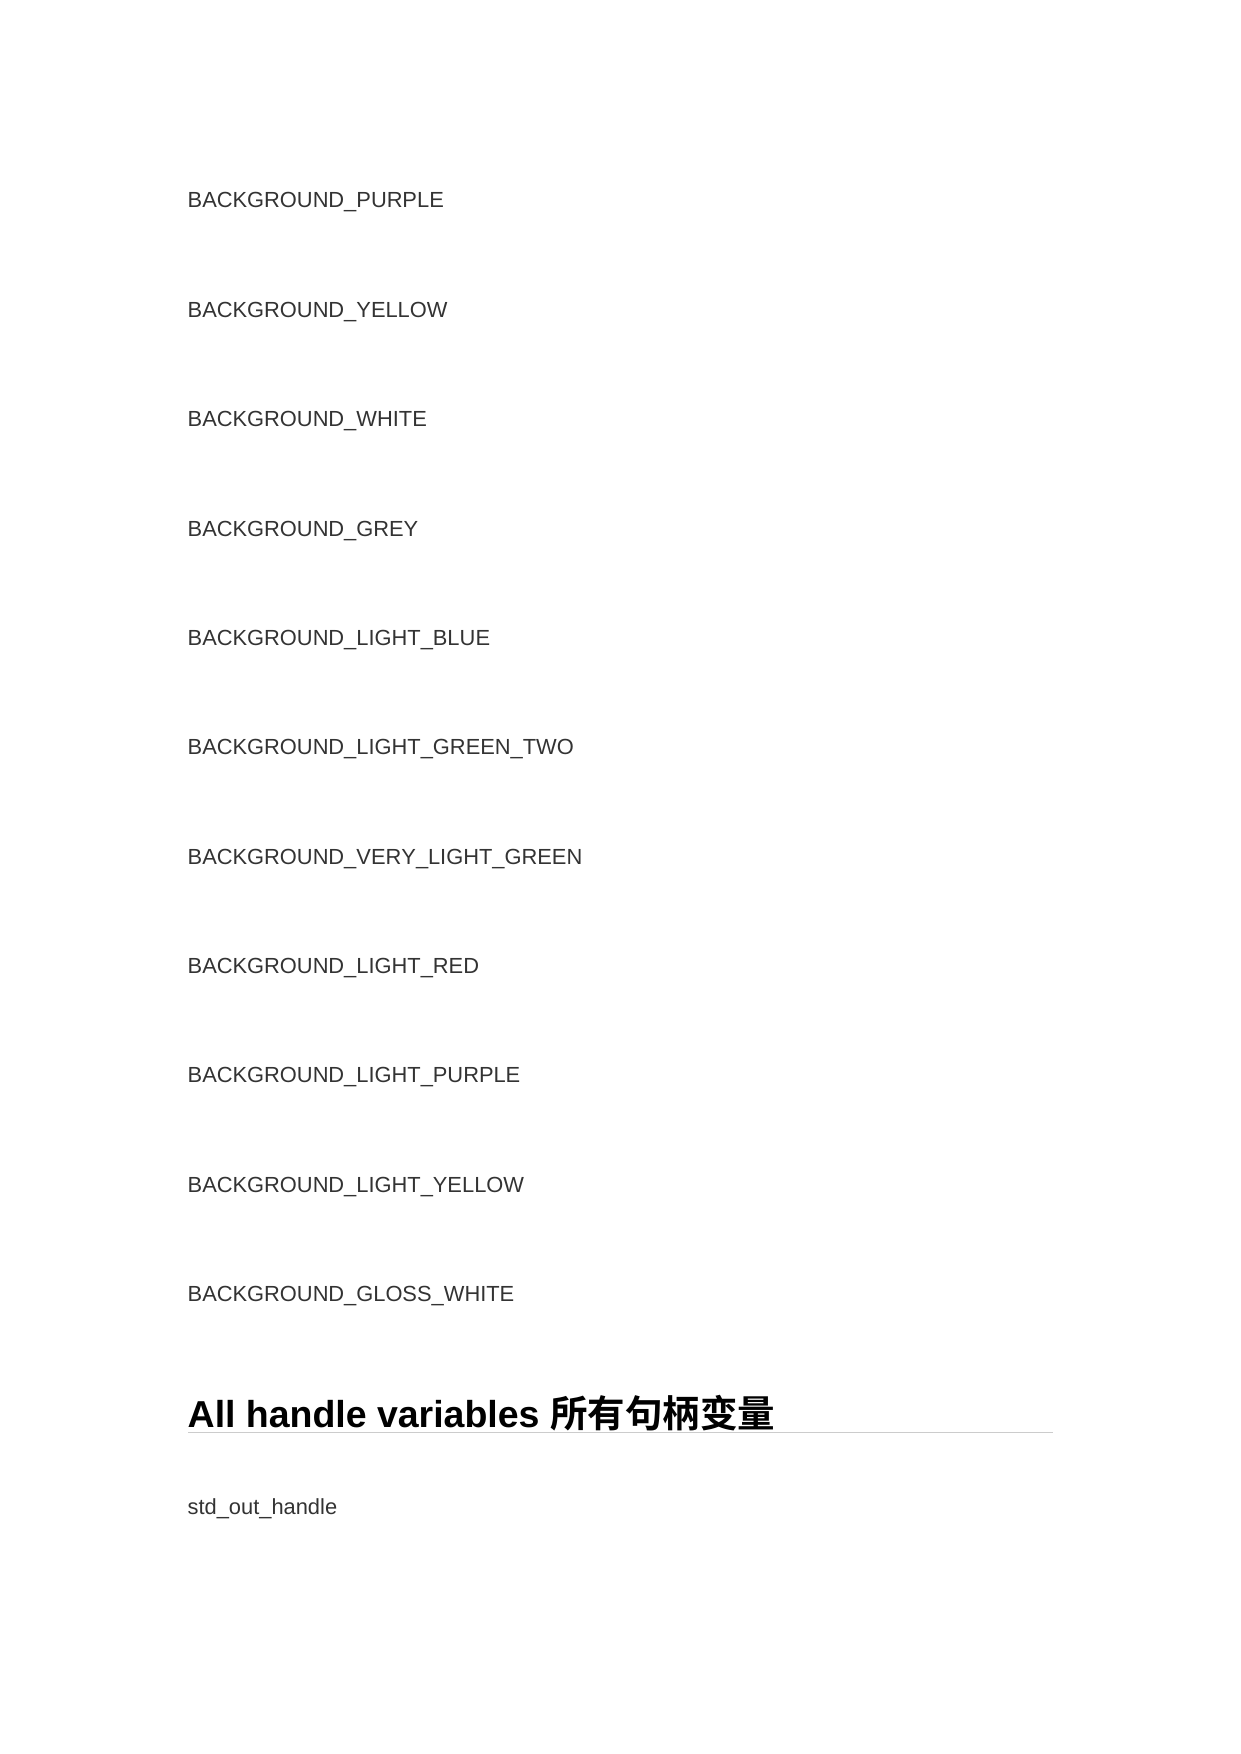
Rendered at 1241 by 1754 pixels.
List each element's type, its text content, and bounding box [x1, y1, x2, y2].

text BACKGROUND_WHITE [187, 377, 1053, 439]
text BACKGROUND_VERY_LIGHT_GREEN [187, 814, 1053, 877]
text std_out_handle [187, 1464, 1053, 1527]
text BACKGROUND_LIGHT_GREEN_TWO [187, 705, 1053, 768]
text BACKGROUND_YELLOW [187, 268, 1053, 330]
text BACKGROUND_LIGHT_BLUE [187, 596, 1053, 658]
text BACKGROUND_GLOSS_WHITE [187, 1252, 1053, 1314]
text BACKGROUND_LIGHT_YELLOW [187, 1143, 1053, 1205]
text BACKGROUND_LIGHT_PURPLE [187, 1033, 1053, 1096]
text BACKGROUND_GREY [187, 486, 1053, 549]
text BACKGROUND_LIGHT_RED [187, 924, 1053, 986]
subtitle All handle variables 所有句柄变量 [187, 1369, 1053, 1433]
text BACKGROUND_PURPLE [187, 158, 1053, 221]
